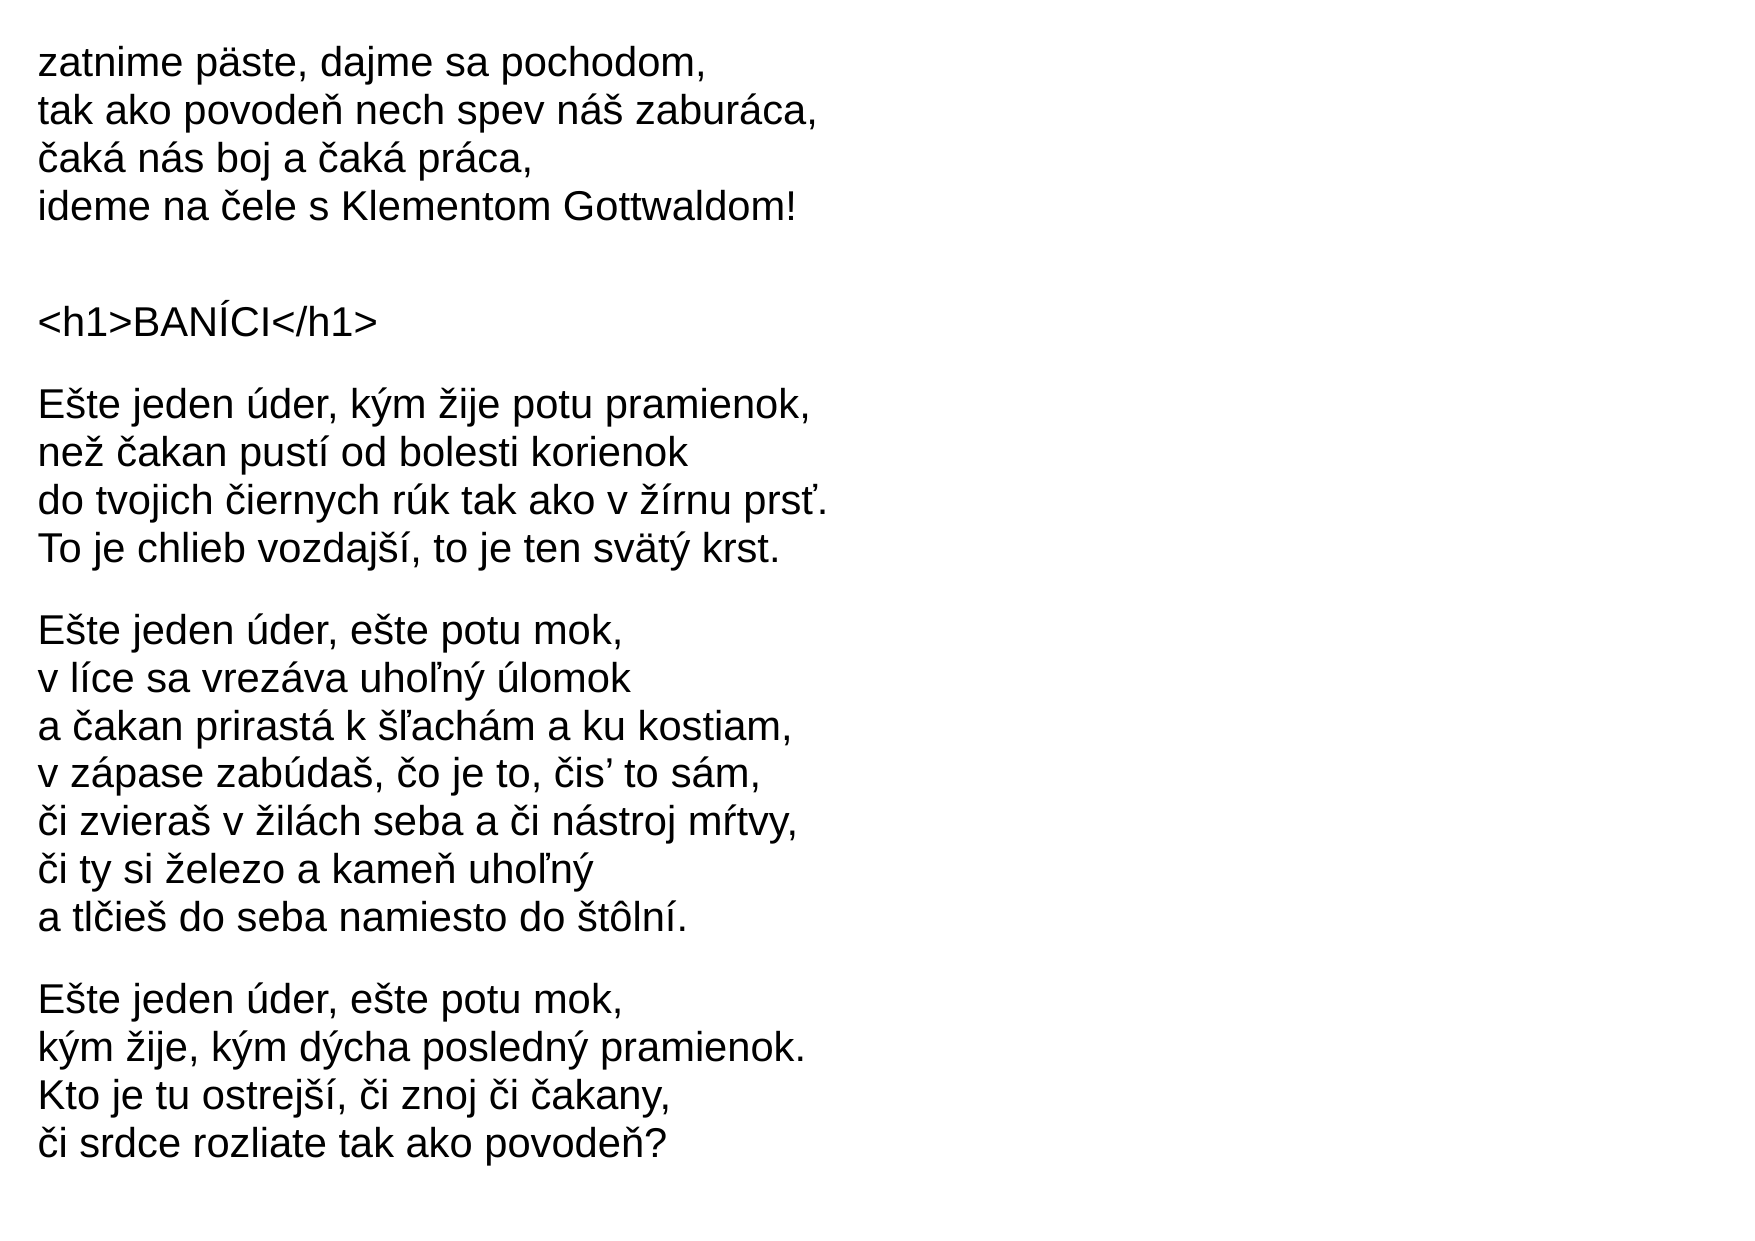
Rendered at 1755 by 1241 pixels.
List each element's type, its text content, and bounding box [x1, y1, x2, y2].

text do tvojich čiernych rúk tak ako v žírnu prsť. [37, 475, 1717, 523]
text kým žije, kým dýcha posledný pramienok. [37, 1022, 1717, 1070]
text než čakan pustí od bolesti korienok [37, 427, 1717, 475]
text v zápase zabúdaš, čo je to, čis’ to sám, [37, 749, 1717, 797]
text čaká nás boj a čaká práca, [37, 133, 1717, 181]
text a čakan prirastá k šľachám a ku kostiam, [37, 701, 1717, 749]
text tak ako povodeň nech spev náš zaburáca, [37, 85, 1717, 133]
text či srdce rozliate tak ako povodeň? [37, 1118, 1717, 1166]
text Kto je tu ostrejší, či znoj či čakany, [37, 1070, 1717, 1118]
text zatnime päste, dajme sa pochodom, [37, 37, 1717, 85]
text Ešte jeden úder, ešte potu mok, [37, 974, 1717, 1022]
text v líce sa vrezáva uhoľný úlomok [37, 653, 1717, 701]
text ideme na čele s Klementom Gottwaldom! [37, 181, 1717, 229]
text Ešte jeden úder, kým žije potu pramienok, [37, 379, 1717, 427]
text či ty si železo a kameň uhoľný [37, 844, 1717, 892]
text <h1>BANÍCI</h1> [37, 297, 1717, 345]
text a tlčieš do seba namiesto do štôlní. [37, 892, 1717, 940]
text či zvieraš v žilách seba a či nástroj mŕtvy, [37, 797, 1717, 844]
text Ešte jeden úder, ešte potu mok, [37, 605, 1717, 653]
text To je chlieb vozdajší, to je ten svätý krst. [37, 523, 1717, 571]
